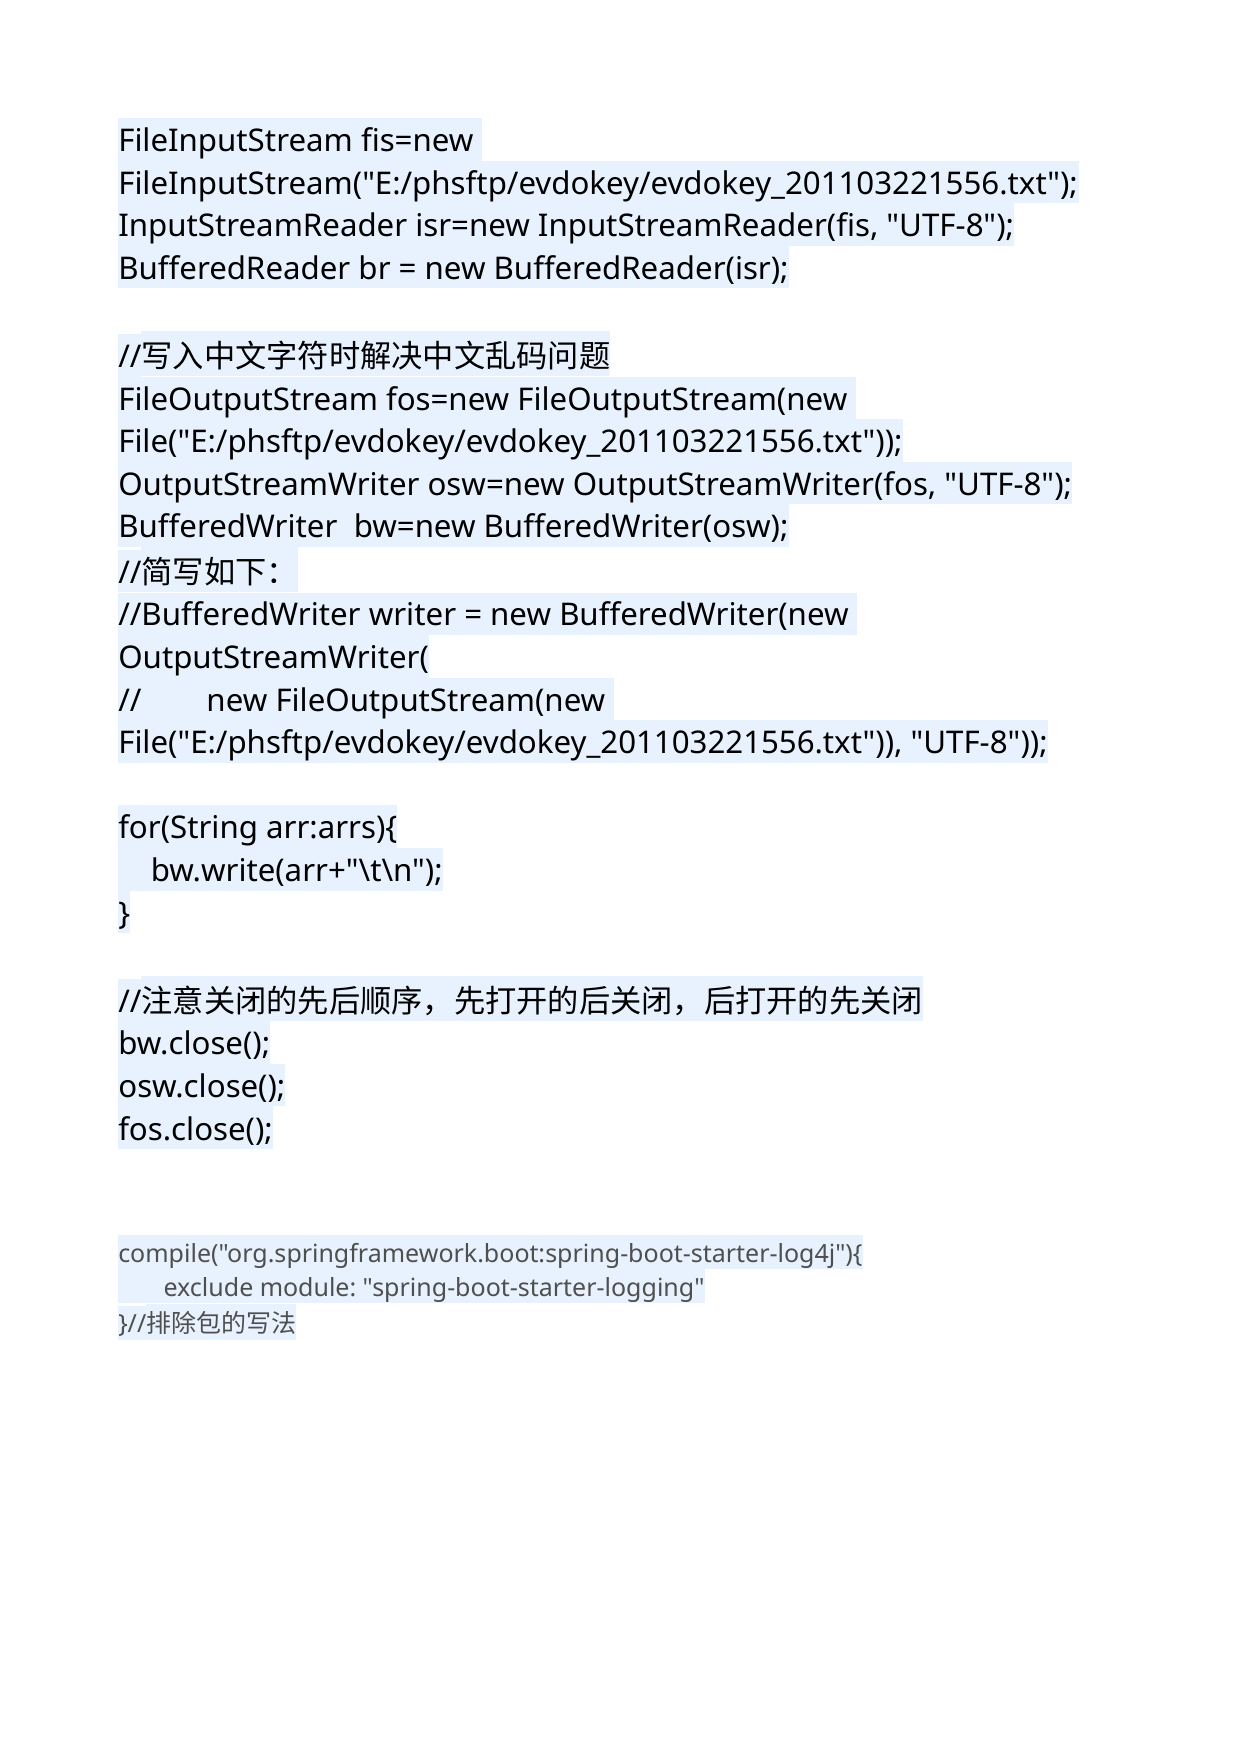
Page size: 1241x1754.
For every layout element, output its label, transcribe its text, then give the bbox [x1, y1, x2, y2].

text compile("org.springframework.boot:spring-boot-starter-log4j"){ [118, 1235, 1122, 1269]
text osw.close(); [118, 1064, 1122, 1106]
text } [118, 891, 1122, 933]
text BufferedWriter bw=new BufferedWriter(osw); [118, 504, 1122, 547]
text //简写如下： [118, 547, 1122, 592]
text // new FileOutputStream(new File("E:/phsftp/evdokey/evdokey_201103221556.txt")), "UTF-8")); [118, 678, 1122, 763]
text FileOutputStream fos=new FileOutputStream(new File("E:/phsftp/evdokey/evdokey_201103221556.txt")); [118, 377, 1122, 462]
text bw.close(); [118, 1021, 1122, 1064]
text OutputStreamWriter osw=new OutputStreamWriter(fos, "UTF-8"); [118, 462, 1122, 504]
text BufferedReader br = new BufferedReader(isr); [118, 246, 1122, 288]
text for(String arr:arrs){ [118, 805, 1122, 848]
text //注意关闭的先后顺序，先打开的后关闭，后打开的先关闭 [118, 976, 1122, 1021]
text InputStreamReader isr=new InputStreamReader(fis, "UTF-8"); [118, 203, 1122, 246]
text FileInputStream fis=new FileInputStream("E:/phsftp/evdokey/evdokey_201103221556.txt"); [118, 118, 1122, 203]
text }//排除包的写法 [118, 1303, 1122, 1340]
text fos.close(); [118, 1106, 1122, 1149]
text exclude module: "spring-boot-starter-logging" [118, 1269, 1122, 1303]
text //BufferedWriter writer = new BufferedWriter(new OutputStreamWriter( [118, 592, 1122, 678]
text bw.write(arr+"\t\n"); [118, 848, 1122, 891]
text //写入中文字符时解决中文乱码问题 [118, 331, 1122, 377]
